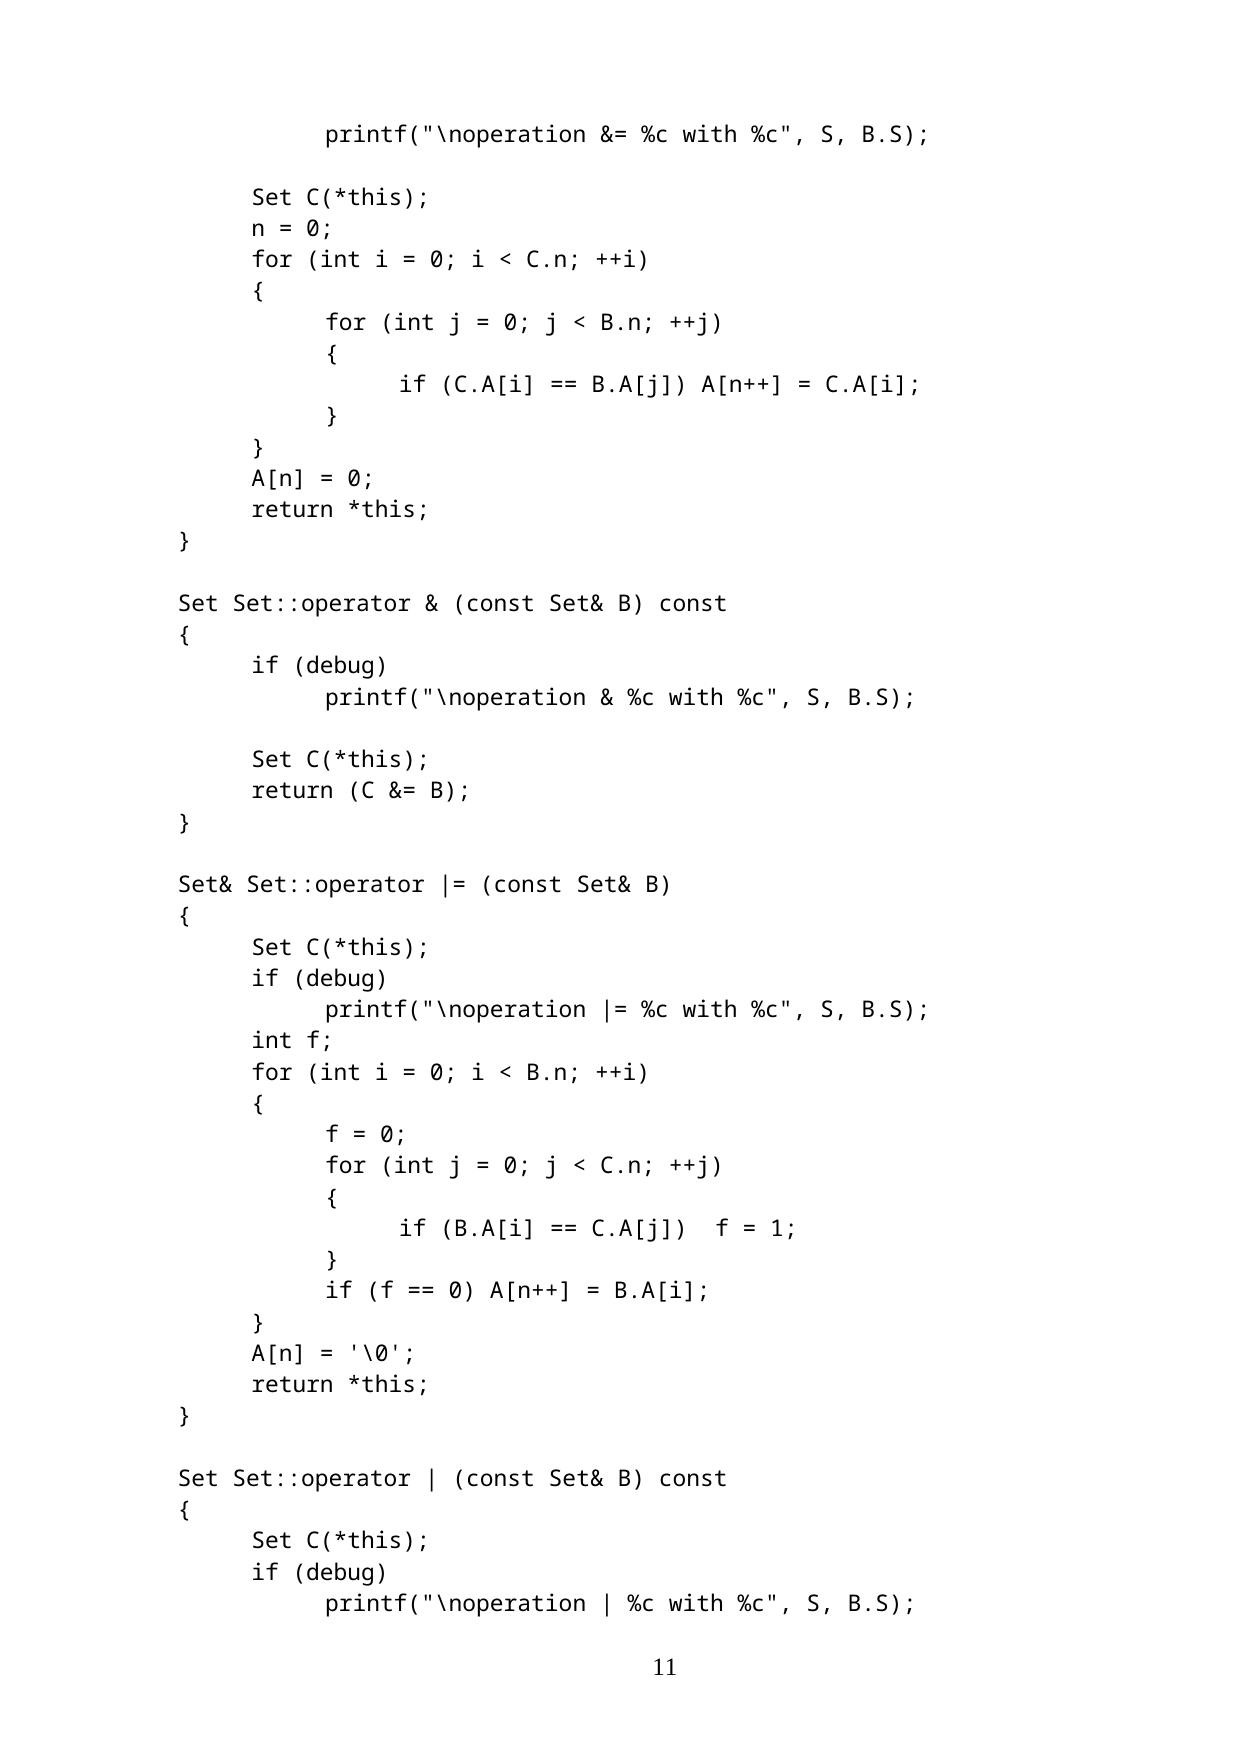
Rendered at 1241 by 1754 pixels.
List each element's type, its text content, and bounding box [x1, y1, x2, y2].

text } [177, 524, 1152, 556]
text } [177, 806, 1152, 837]
text { [177, 337, 1152, 368]
text for (int j = 0; j < B.n; ++j) [177, 306, 1152, 337]
text printf("\noperation | %c with %c", S, B.S); [177, 1587, 1152, 1618]
text Set C(*this); [177, 931, 1152, 962]
text if (debug) [177, 962, 1152, 993]
text Set C(*this); [177, 743, 1152, 774]
text printf("\noperation &= %c with %c", S, B.S); [177, 118, 1152, 149]
text Set C(*this); [177, 181, 1152, 212]
text return *this; [177, 1368, 1152, 1399]
text Set Set::operator & (const Set& B) const [177, 587, 1152, 618]
text { [177, 1087, 1152, 1118]
text A[n] = '\0'; [177, 1337, 1152, 1368]
text { [177, 618, 1152, 649]
text Set& Set::operator |= (const Set& B) [177, 868, 1152, 899]
text } [177, 1306, 1152, 1337]
text return (C &= B); [177, 774, 1152, 806]
text if (debug) [177, 649, 1152, 681]
text for (int i = 0; i < C.n; ++i) [177, 243, 1152, 274]
text } [177, 1399, 1152, 1431]
text { [177, 1181, 1152, 1212]
text { [177, 274, 1152, 306]
text Set Set::operator | (const Set& B) const [177, 1462, 1152, 1493]
text if (B.A[i] == C.A[j]) f = 1; [177, 1212, 1152, 1243]
text f = 0; [177, 1118, 1152, 1149]
text Set C(*this); [177, 1524, 1152, 1556]
text return *this; [177, 493, 1152, 524]
text for (int j = 0; j < C.n; ++j) [177, 1149, 1152, 1181]
text if (C.A[i] == B.A[j]) A[n++] = C.A[i]; [177, 368, 1152, 399]
text if (debug) [177, 1556, 1152, 1587]
text } [177, 399, 1152, 431]
text int f; [177, 1024, 1152, 1056]
text n = 0; [177, 212, 1152, 243]
text } [177, 431, 1152, 462]
text { [177, 899, 1152, 931]
text printf("\noperation & %c with %c", S, B.S); [177, 681, 1152, 712]
text for (int i = 0; i < B.n; ++i) [177, 1056, 1152, 1087]
text A[n] = 0; [177, 462, 1152, 493]
text } [177, 1243, 1152, 1274]
text { [177, 1493, 1152, 1524]
text printf("\noperation |= %c with %c", S, B.S); [177, 993, 1152, 1024]
text if (f == 0) A[n++] = B.A[i]; [177, 1274, 1152, 1306]
